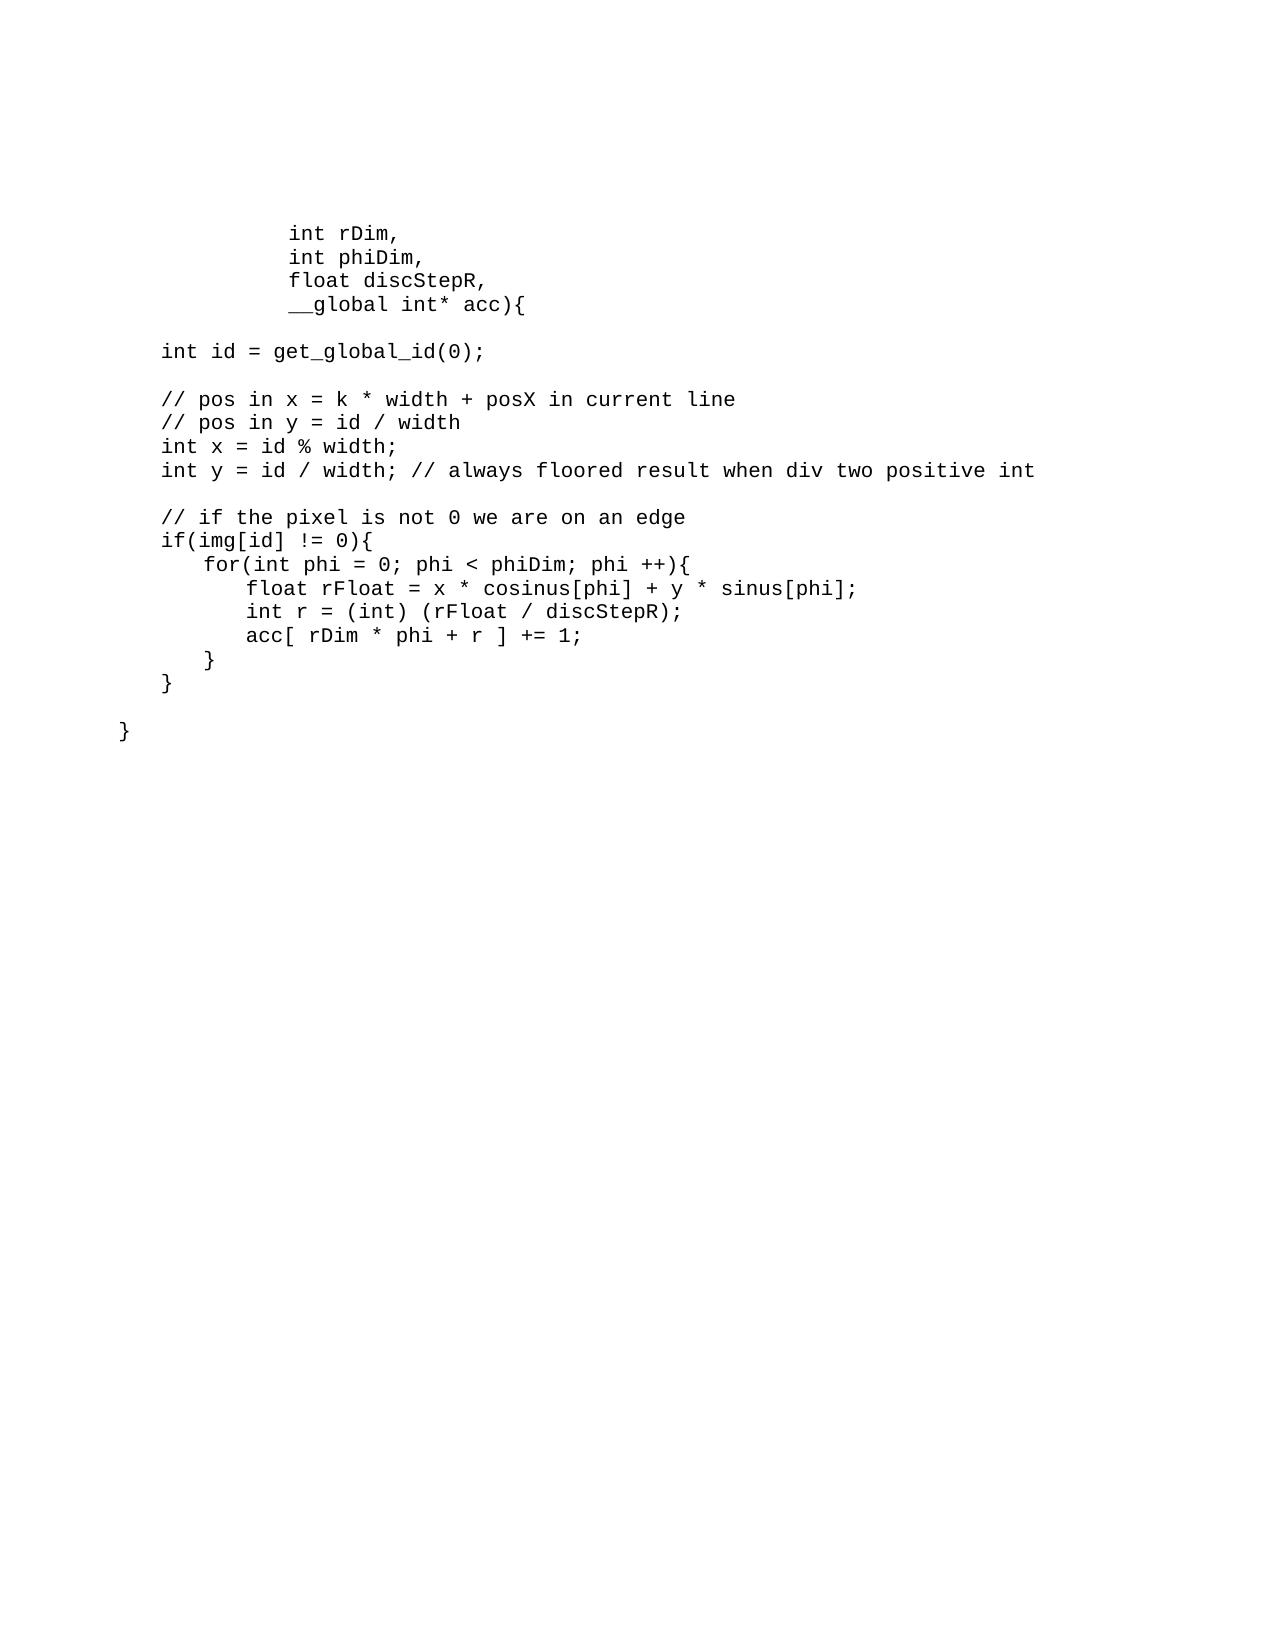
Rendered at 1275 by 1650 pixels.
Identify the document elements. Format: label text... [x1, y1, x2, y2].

text int phiDim, [118, 247, 1157, 270]
text int x = id % width; [118, 436, 1157, 459]
text int y = id / width; // always floored result when div two positive int [118, 459, 1157, 483]
text float rFloat = x * cosinus[phi] + y * sinus[phi]; [118, 578, 1157, 601]
text // if the pixel is not 0 we are on an edge [118, 507, 1157, 531]
text int r = (int) (rFloat / discStepR); [118, 601, 1157, 625]
text } [118, 720, 1157, 743]
text for(int phi = 0; phi < phiDim; phi ++){ [118, 554, 1157, 578]
text int id = get_global_id(0); [118, 341, 1157, 365]
text } [118, 672, 1157, 696]
text } [118, 649, 1157, 672]
text float discStepR, [118, 270, 1157, 294]
text // pos in x = k * width + posX in current line [118, 389, 1157, 412]
text acc[ rDim * phi + r ] += 1; [118, 625, 1157, 649]
text // pos in y = id / width [118, 412, 1157, 436]
text if(img[id] != 0){ [118, 531, 1157, 554]
text int rDim, [118, 223, 1157, 247]
text __global int* acc){ [118, 294, 1157, 318]
